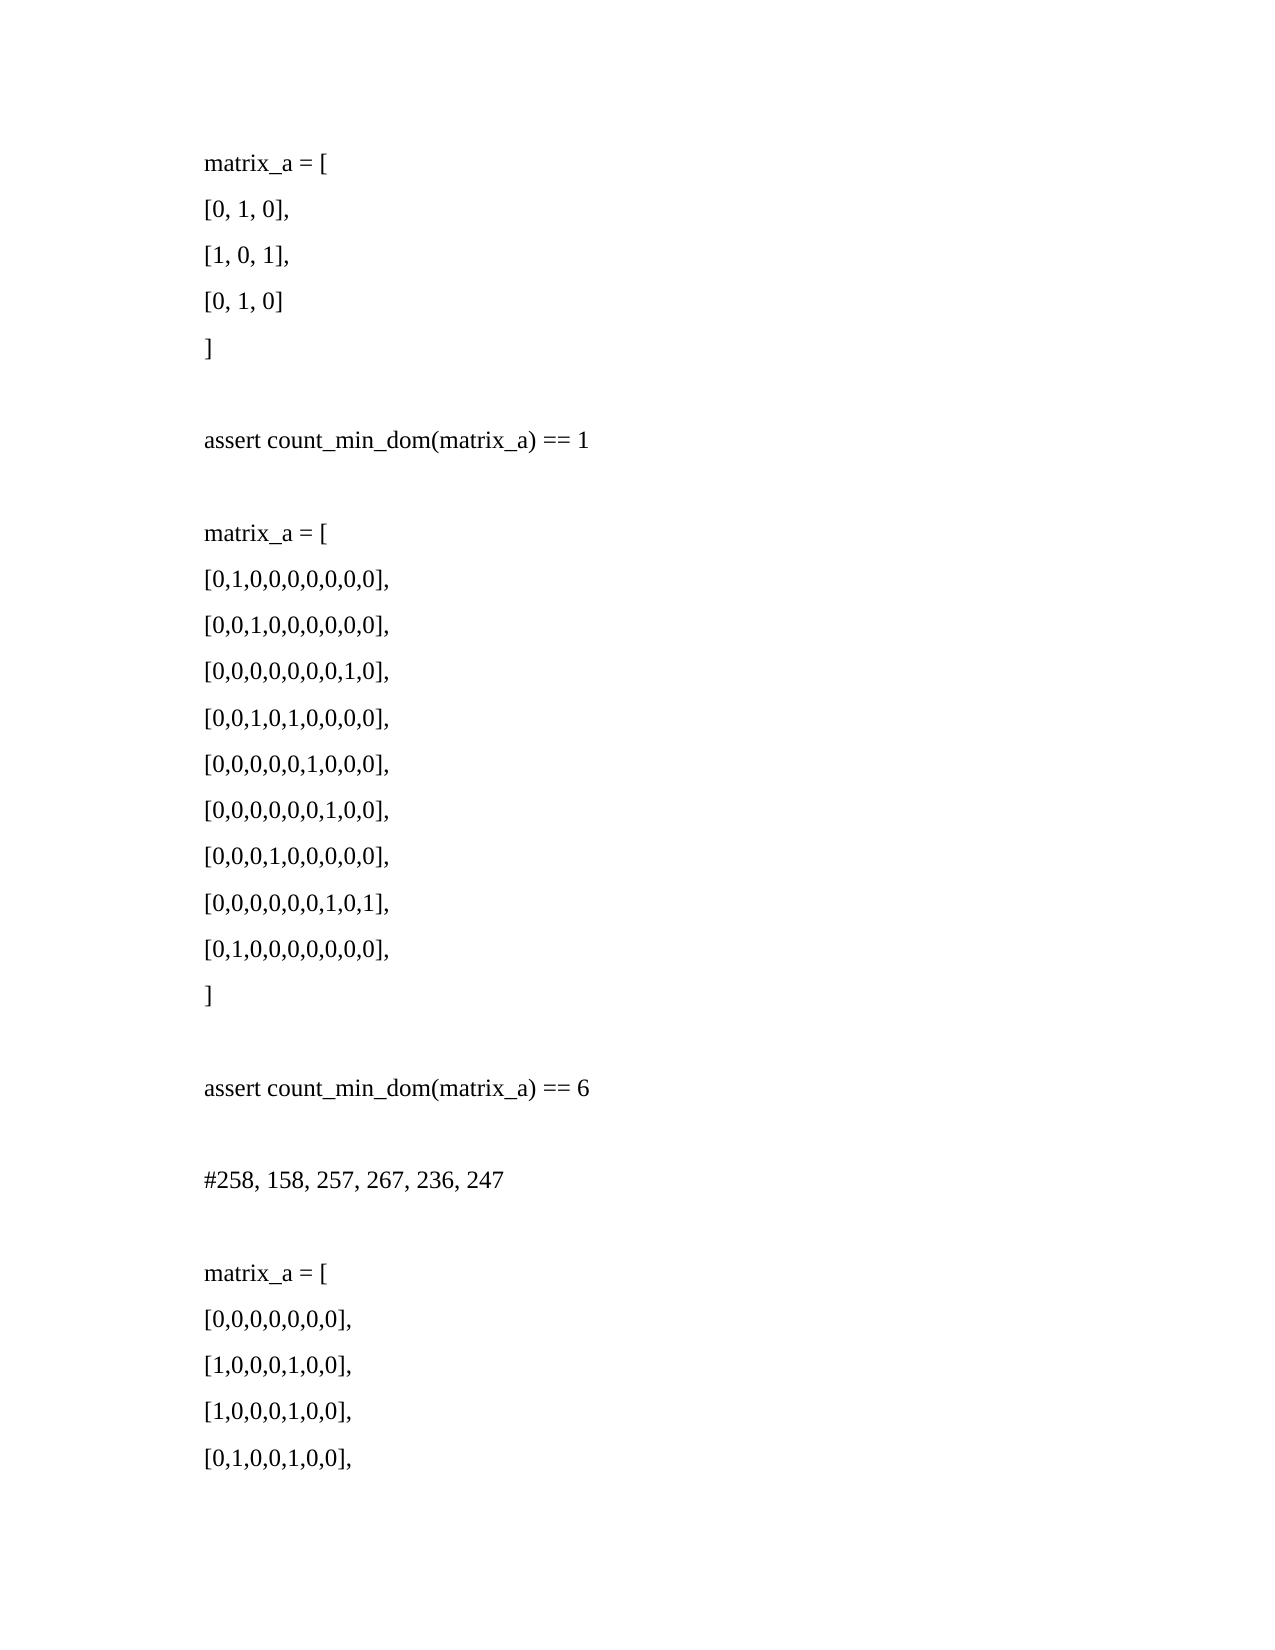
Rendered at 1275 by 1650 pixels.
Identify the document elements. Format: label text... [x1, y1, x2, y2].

list [0,0,1,0,1,0,0,0,0], [166, 703, 1127, 731]
list [0,1,0,0,0,0,0,0,0], [166, 934, 1127, 963]
list [0,1,0,0,0,0,0,0,0], [166, 564, 1127, 593]
list [0,0,0,0,0,0,1,0,1], [166, 888, 1127, 916]
list [0,0,0,1,0,0,0,0,0], [166, 841, 1127, 870]
list matrix_a = [ [166, 1258, 1127, 1286]
list [1, 0, 1], [166, 240, 1127, 269]
list [1,0,0,0,1,0,0], [166, 1350, 1127, 1379]
list matrix_a = [ [166, 518, 1127, 546]
list #258, 158, 257, 267, 236, 247 [166, 1165, 1127, 1194]
list [0, 1, 0] [166, 286, 1127, 315]
list [0,0,0,0,0,0,1,0,0], [166, 795, 1127, 824]
list [0,0,0,0,0,1,0,0,0], [166, 749, 1127, 778]
list [0, 1, 0], [166, 194, 1127, 223]
list [0,1,0,0,1,0,0], [166, 1443, 1127, 1471]
list [1,0,0,0,1,0,0], [166, 1396, 1127, 1425]
list assert count_min_dom(matrix_a) == 1 [166, 425, 1127, 454]
list [0,0,0,0,0,0,0,1,0], [166, 656, 1127, 685]
list matrix_a = [ [166, 148, 1127, 176]
list assert count_min_dom(matrix_a) == 6 [166, 1073, 1127, 1101]
list [0,0,1,0,0,0,0,0,0], [166, 610, 1127, 639]
list ] [166, 980, 1127, 1009]
list ] [166, 333, 1127, 361]
list [0,0,0,0,0,0,0], [166, 1304, 1127, 1333]
